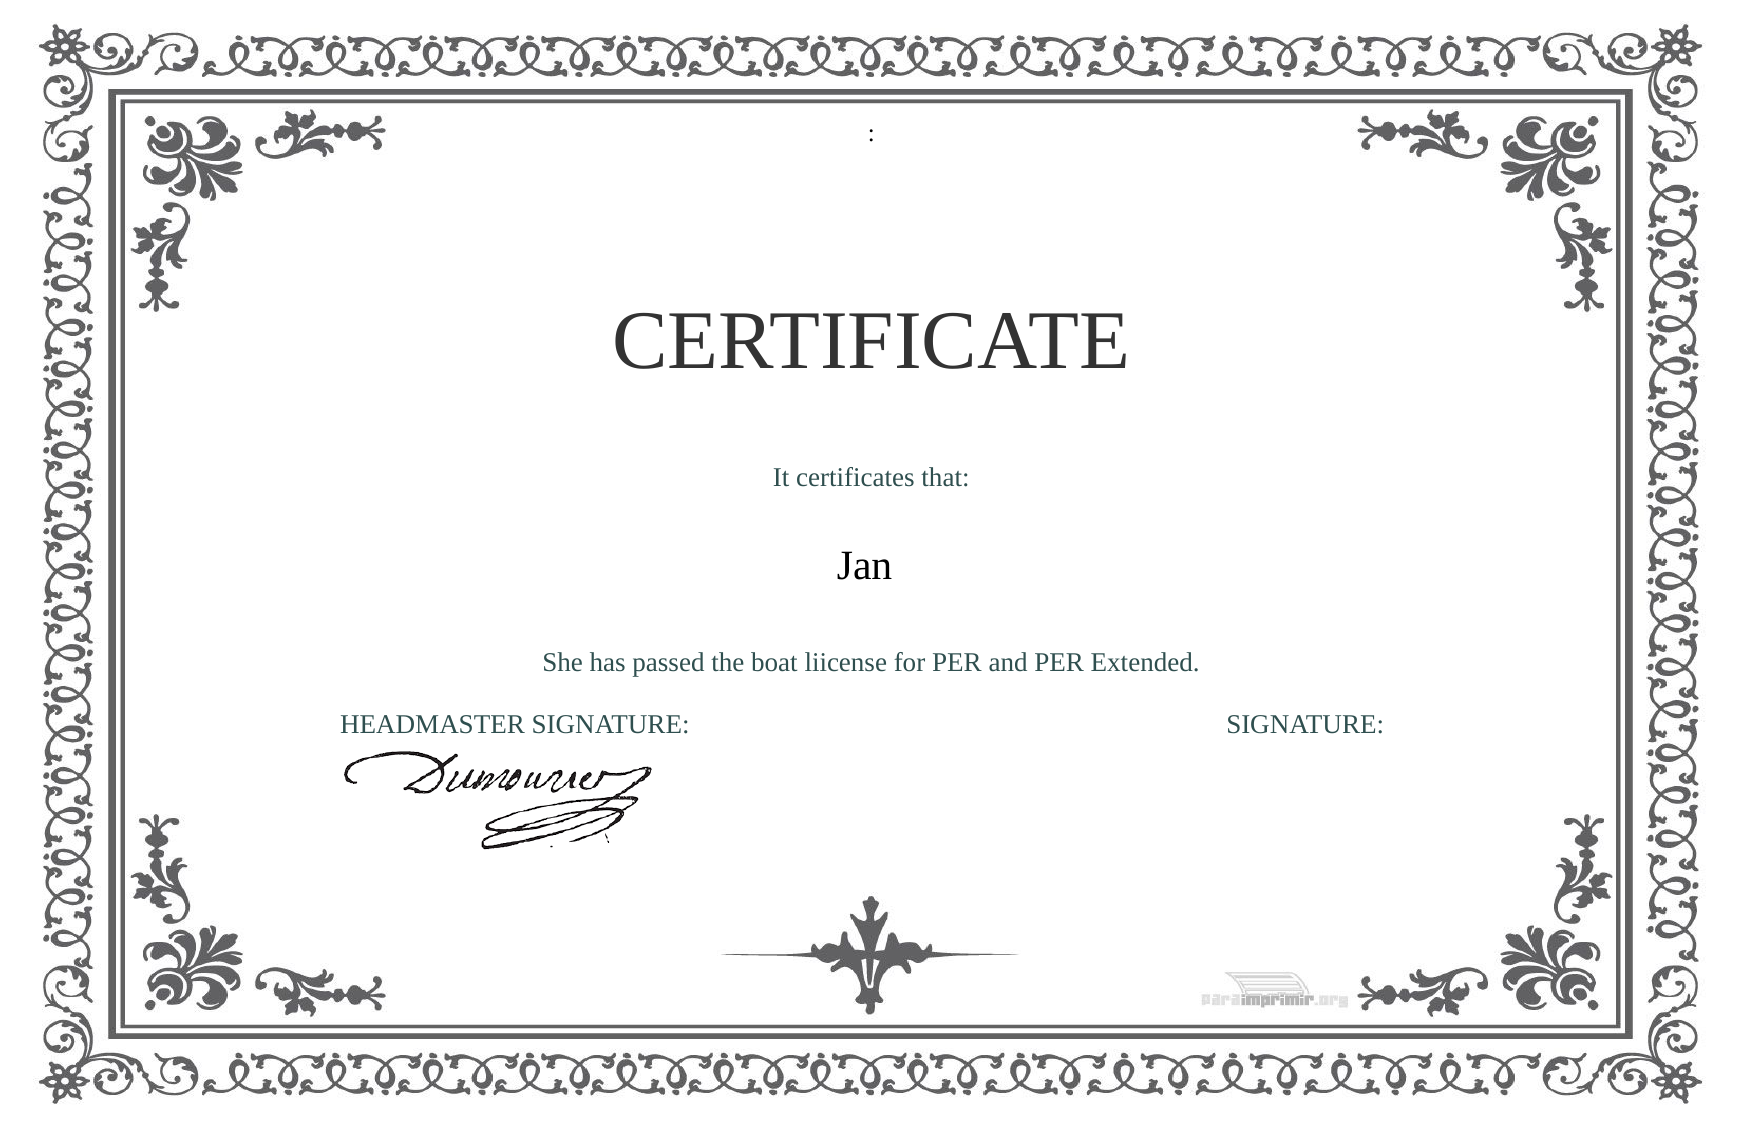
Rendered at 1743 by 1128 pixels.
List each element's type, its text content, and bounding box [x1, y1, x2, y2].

picture [0, 0, 1742, 1128]
text She has passed the boat liicense for PER and PER Extended. [118, 646, 1624, 677]
text It certificates that: [118, 461, 1624, 492]
text CERTIFICATE [118, 291, 1624, 386]
text Jan [643, 540, 1086, 588]
text HEADMASTER SIGNATURE: SIGNATURE: [118, 708, 1624, 739]
text : [118, 118, 1624, 147]
